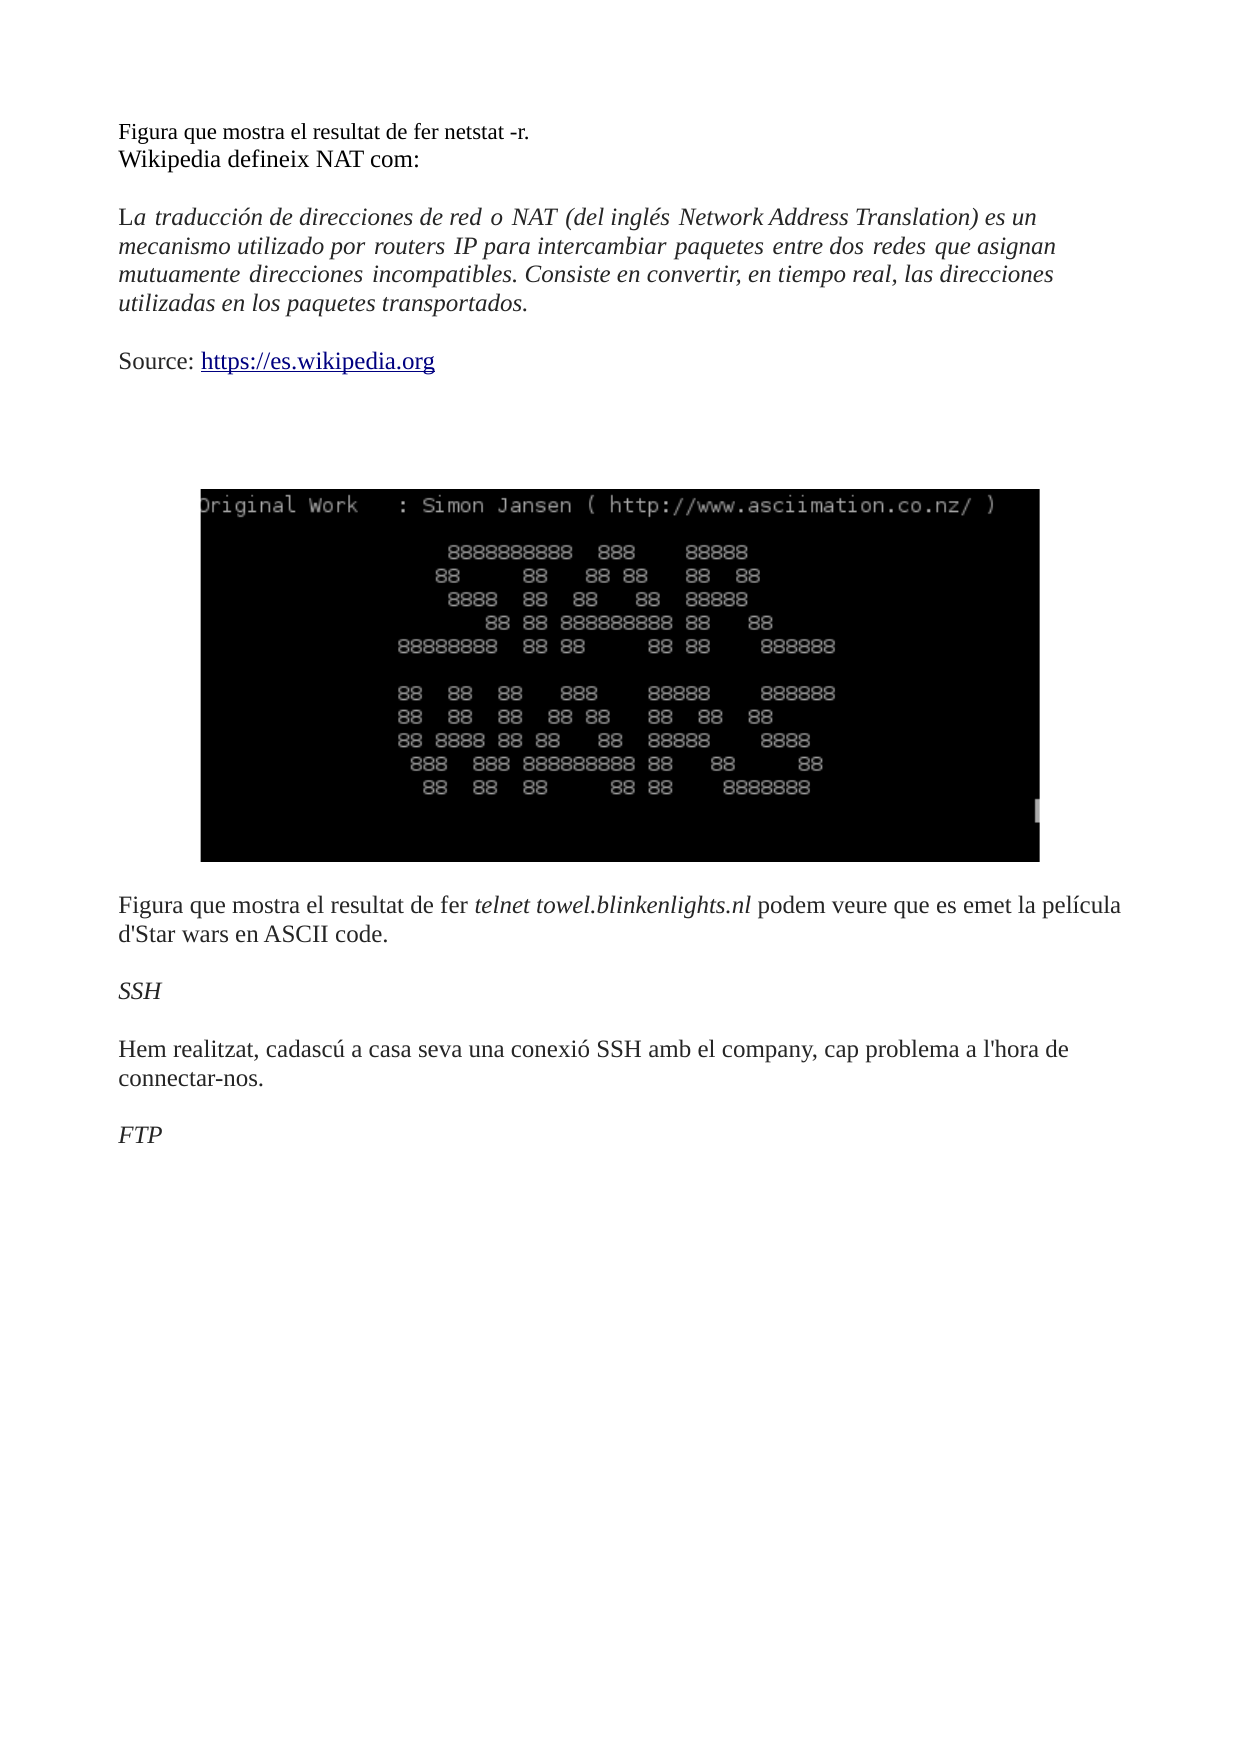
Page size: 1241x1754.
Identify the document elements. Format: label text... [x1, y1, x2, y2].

text Figura que mostra el resultat de fer netstat -r. [118, 118, 1122, 144]
picture [200, 489, 1040, 862]
text FTP [118, 1120, 1122, 1149]
text Figura que mostra el resultat de fer telnet towel.blinkenlights.nl podem veure que es emet la película d'Star wars en ASCII code. [118, 890, 1122, 948]
text Hem realitzat, cadascú a casa seva una conexió SSH amb el company, cap problema a l'hora de connectar-nos. [118, 1034, 1122, 1091]
text La traducción de direcciones de red o NAT (del inglés Network Address Translation) es un mecanismo utilizado por routers IP para intercambiar paquetes entre dos redes que asignan mutuamente direcciones incompatibles. Consiste en convertir, en tiempo real, las direcciones utilizadas en los paquetes transportados. [118, 202, 1122, 317]
text Wikipedia defineix NAT com: [118, 144, 1122, 173]
text Source: https://es.wikipedia.org [118, 346, 1122, 374]
text SSH [118, 976, 1122, 1005]
